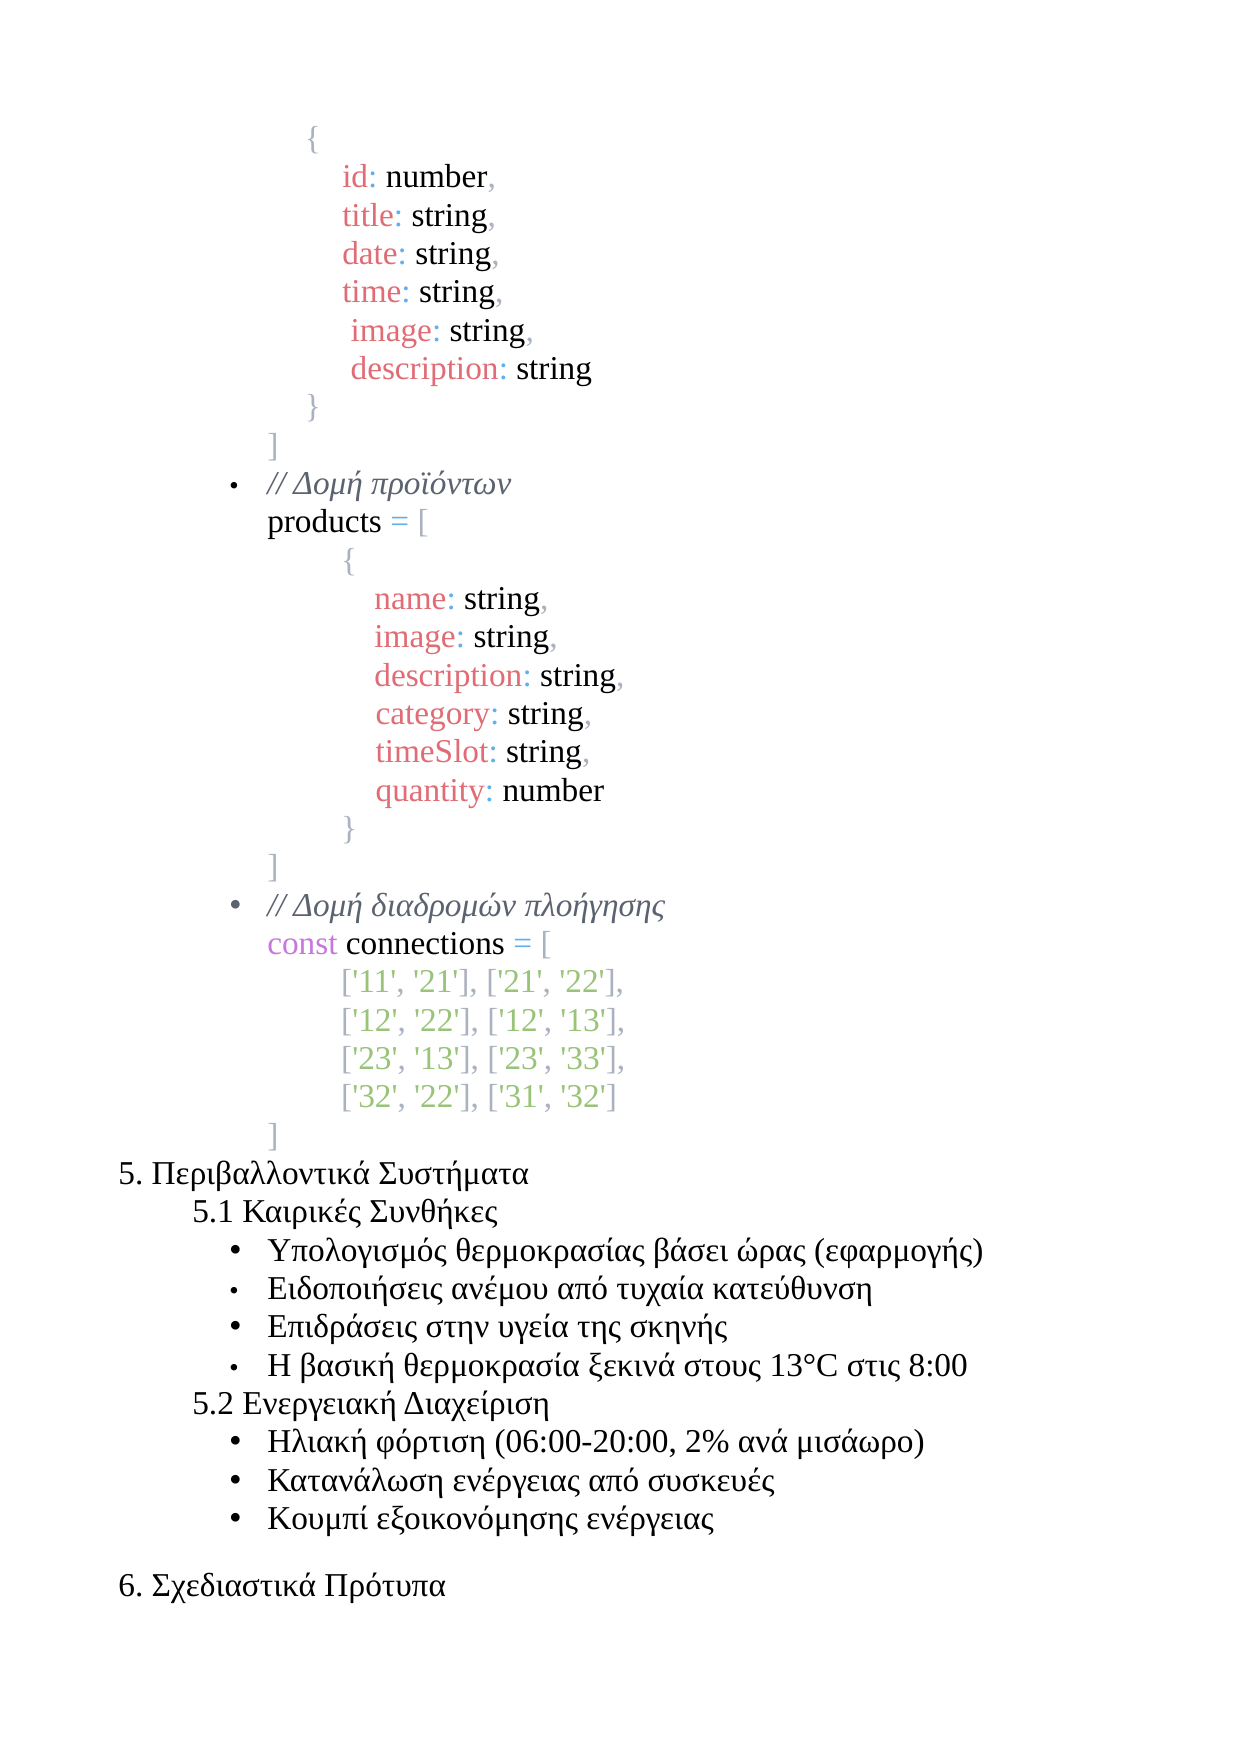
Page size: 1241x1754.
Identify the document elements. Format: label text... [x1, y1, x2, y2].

list Ηλιακή φόρτιση (06:00-20:00, 2% ανά μισάωρο) [229, 1421, 1122, 1460]
list id: number, title: string, date: string, time: string, image: string, description: string [304, 156, 1122, 386]
text 5. Περιβαλλοντικά Συστήματα [118, 1153, 1122, 1191]
list } [267, 386, 1122, 425]
list const connections = [ ['11', '21'], ['21', '22'], ['12', '22'], ['12', '13'], ['23', '13'], ['23', '33'], ['32', '22'], ['31', '32'] ] [229, 923, 1122, 1153]
list // Δομή προϊόντων products = [ { name: string, image: string, description: string, category: string, timeSlot: string, quantity: number } ] [229, 463, 1122, 885]
list // Δομή διαδρομών πλοήγησης [229, 885, 1122, 923]
list Κουμπί εξοικονόμησης ενέργειας [229, 1498, 1122, 1536]
list Κατανάλωση ενέργειας από συσκευές [229, 1460, 1122, 1498]
text 6. Σχεδιαστικά Πρότυπα [118, 1565, 1122, 1603]
list Επιδράσεις στην υγεία της σκηνής [229, 1306, 1122, 1345]
text 5.2 Ενεργειακή Διαχείριση [118, 1383, 1122, 1421]
text 5.1 Καιρικές Συνθήκες [118, 1191, 1122, 1230]
list Η βασική θερμοκρασία ξεκινά στους 13°C στις 8:00 [229, 1345, 1122, 1383]
list ] [229, 425, 1122, 463]
list { [267, 118, 1122, 156]
list Υπολογισμός θερμοκρασίας βάσει ώρας (εφαρμογής) [229, 1230, 1122, 1268]
list Ειδοποιήσεις ανέμου από τυχαία κατεύθυνση [229, 1268, 1122, 1306]
